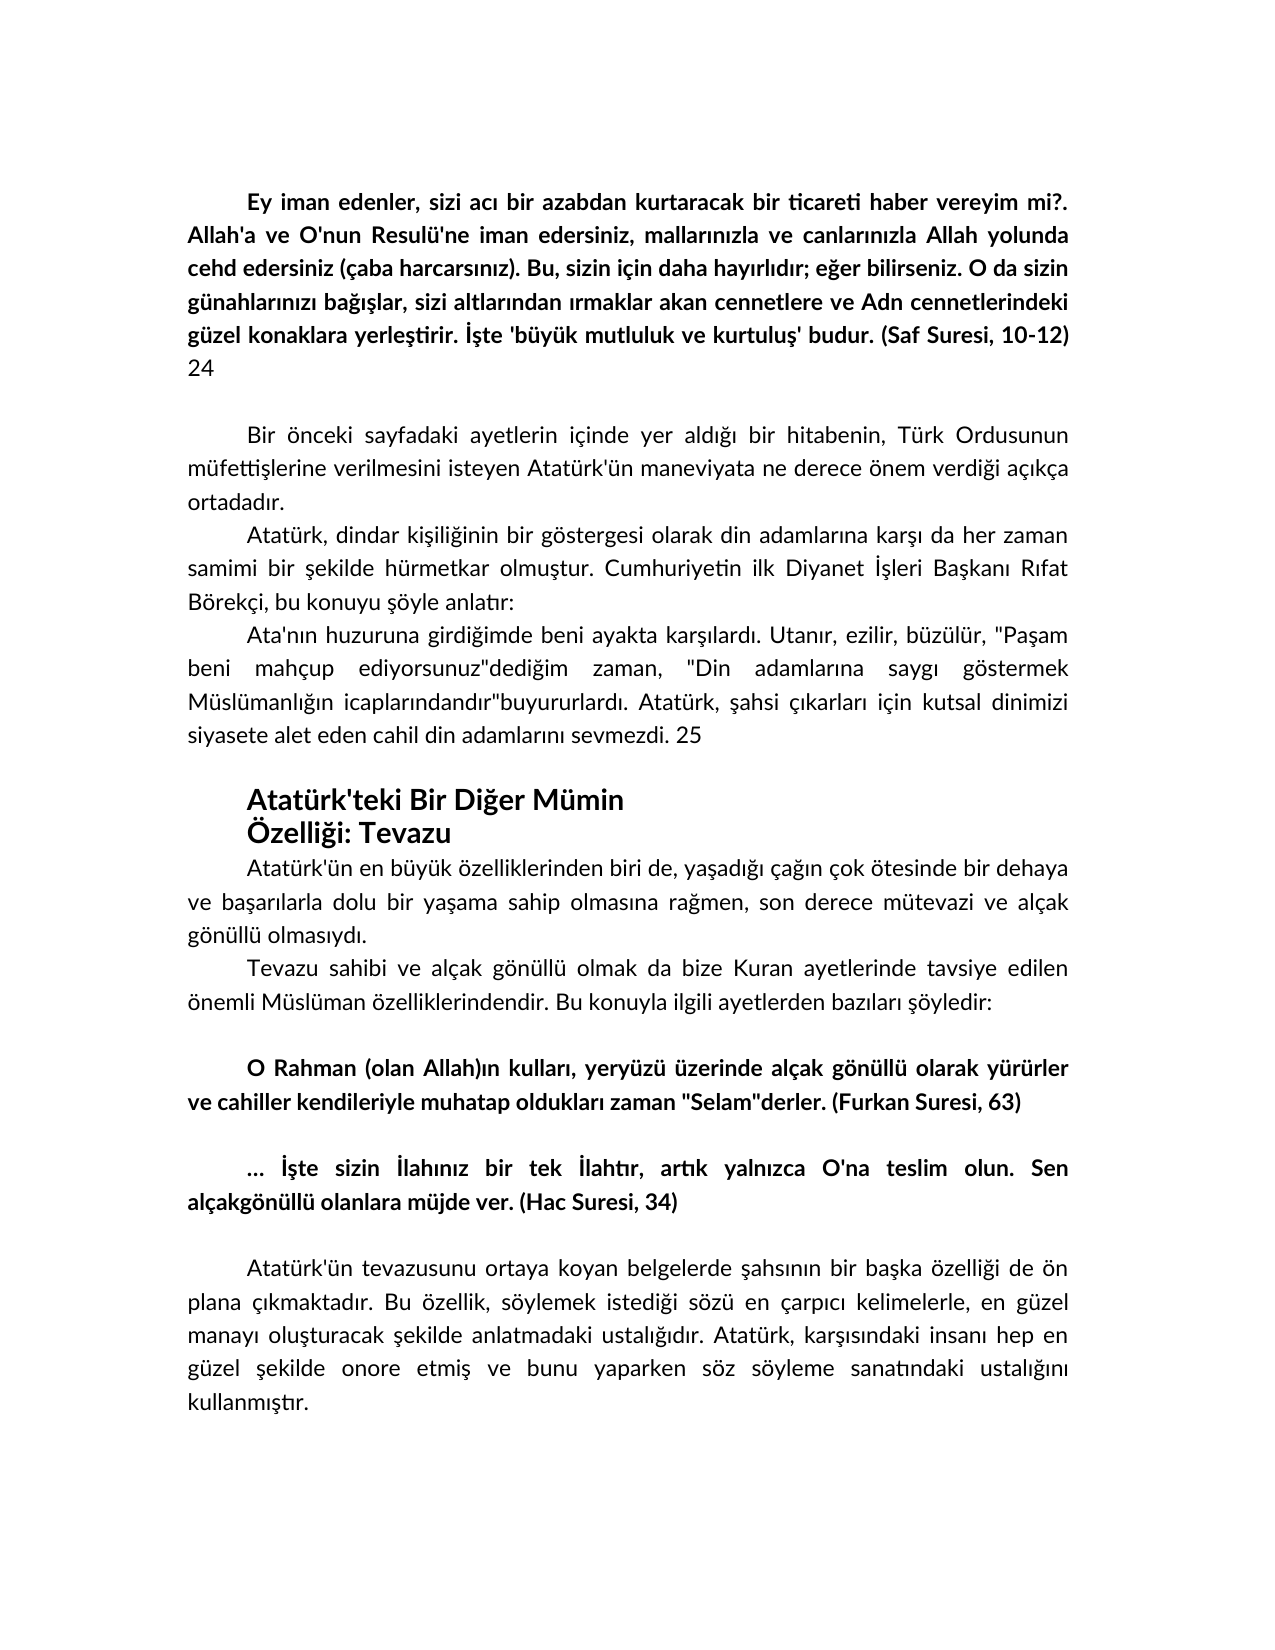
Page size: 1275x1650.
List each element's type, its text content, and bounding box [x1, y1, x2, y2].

text Ata'nın huzuruna girdiğimde beni ayakta karşılardı. Utanır, ezilir, büzülür, "Paşam beni mahçup ediyorsunuz"dediğim zaman, "Din adamlarına saygı göstermek Müslümanlığın icaplarındandır"buyururlardı. Atatürk, şahsi çıkarları için kutsal dinimizi siyasete alet eden cahil din adamlarını sevmezdi. 25 [187, 617, 1070, 750]
text Atatürk, dindar kişiliğinin bir göstergesi olarak din adamlarına karşı da her zaman samimi bir şekilde hürmetkar olmuştur. Cumhuriyetin ilk Diyanet İşleri Başkanı Rıfat Börekçi, bu konuyu şöyle anlatır: [187, 517, 1070, 617]
text Atatürk'ün tevazusunu ortaya koyan belgelerde şahsının bir başka özelliği de ön plana çıkmaktadır. Bu özellik, söylemek istediği sözü en çarpıcı kelimelerle, en güzel manayı oluşturacak şekilde anlatmadaki ustalığıdır. Atatürk, karşısındaki insanı hep en güzel şekilde onore etmiş ve bunu yaparken söz söyleme sanatındaki ustalığını kullanmıştır. [187, 1250, 1070, 1417]
text Ey iman edenler, sizi acı bir azabdan kurtaracak bir ticareti haber vereyim mi?. Allah'a ve O'nun Resulü'ne iman edersiniz, mallarınızla ve canlarınızla Allah yolunda cehd edersiniz (çaba harcarsınız). Bu, sizin için daha hayırlıdır; eğer bilirseniz. O da sizin günahlarınızı bağışlar, sizi altlarından ırmaklar akan cennetlere ve Adn cennetlerindeki güzel konaklara yerleştirir. İşte 'büyük mutluluk ve kurtuluş' budur. (Saf Suresi, 10-12) 24 [187, 183, 1070, 383]
text Özelliği: Tevazu [187, 817, 1070, 850]
text O Rahman (olan Allah)ın kulları, yeryüzü üzerinde alçak gönüllü olarak yürürler ve cahiller kendileriyle muhatap oldukları zaman "Selam"derler. (Furkan Suresi, 63) [187, 1050, 1070, 1117]
text Atatürk'teki Bir Diğer Mümin [187, 783, 1070, 817]
text Bir önceki sayfadaki ayetlerin içinde yer aldığı bir hitabenin, Türk Ordusunun müfettişlerine verilmesini isteyen Atatürk'ün maneviyata ne derece önem verdiği açıkça ortadadır. [187, 417, 1070, 517]
text … İşte sizin İlahınız bir tek İlahtır, artık yalnızca O'na teslim olun. Sen alçakgönüllü olanlara müjde ver. (Hac Suresi, 34) [187, 1150, 1070, 1217]
text Atatürk'ün en büyük özelliklerinden biri de, yaşadığı çağın çok ötesinde bir dehaya ve başarılarla dolu bir yaşama sahip olmasına rağmen, son derece mütevazi ve alçak gönüllü olmasıydı. [187, 850, 1070, 950]
text Tevazu sahibi ve alçak gönüllü olmak da bize Kuran ayetlerinde tavsiye edilen önemli Müslüman özelliklerindendir. Bu konuyla ilgili ayetlerden bazıları şöyledir: [187, 950, 1070, 1017]
